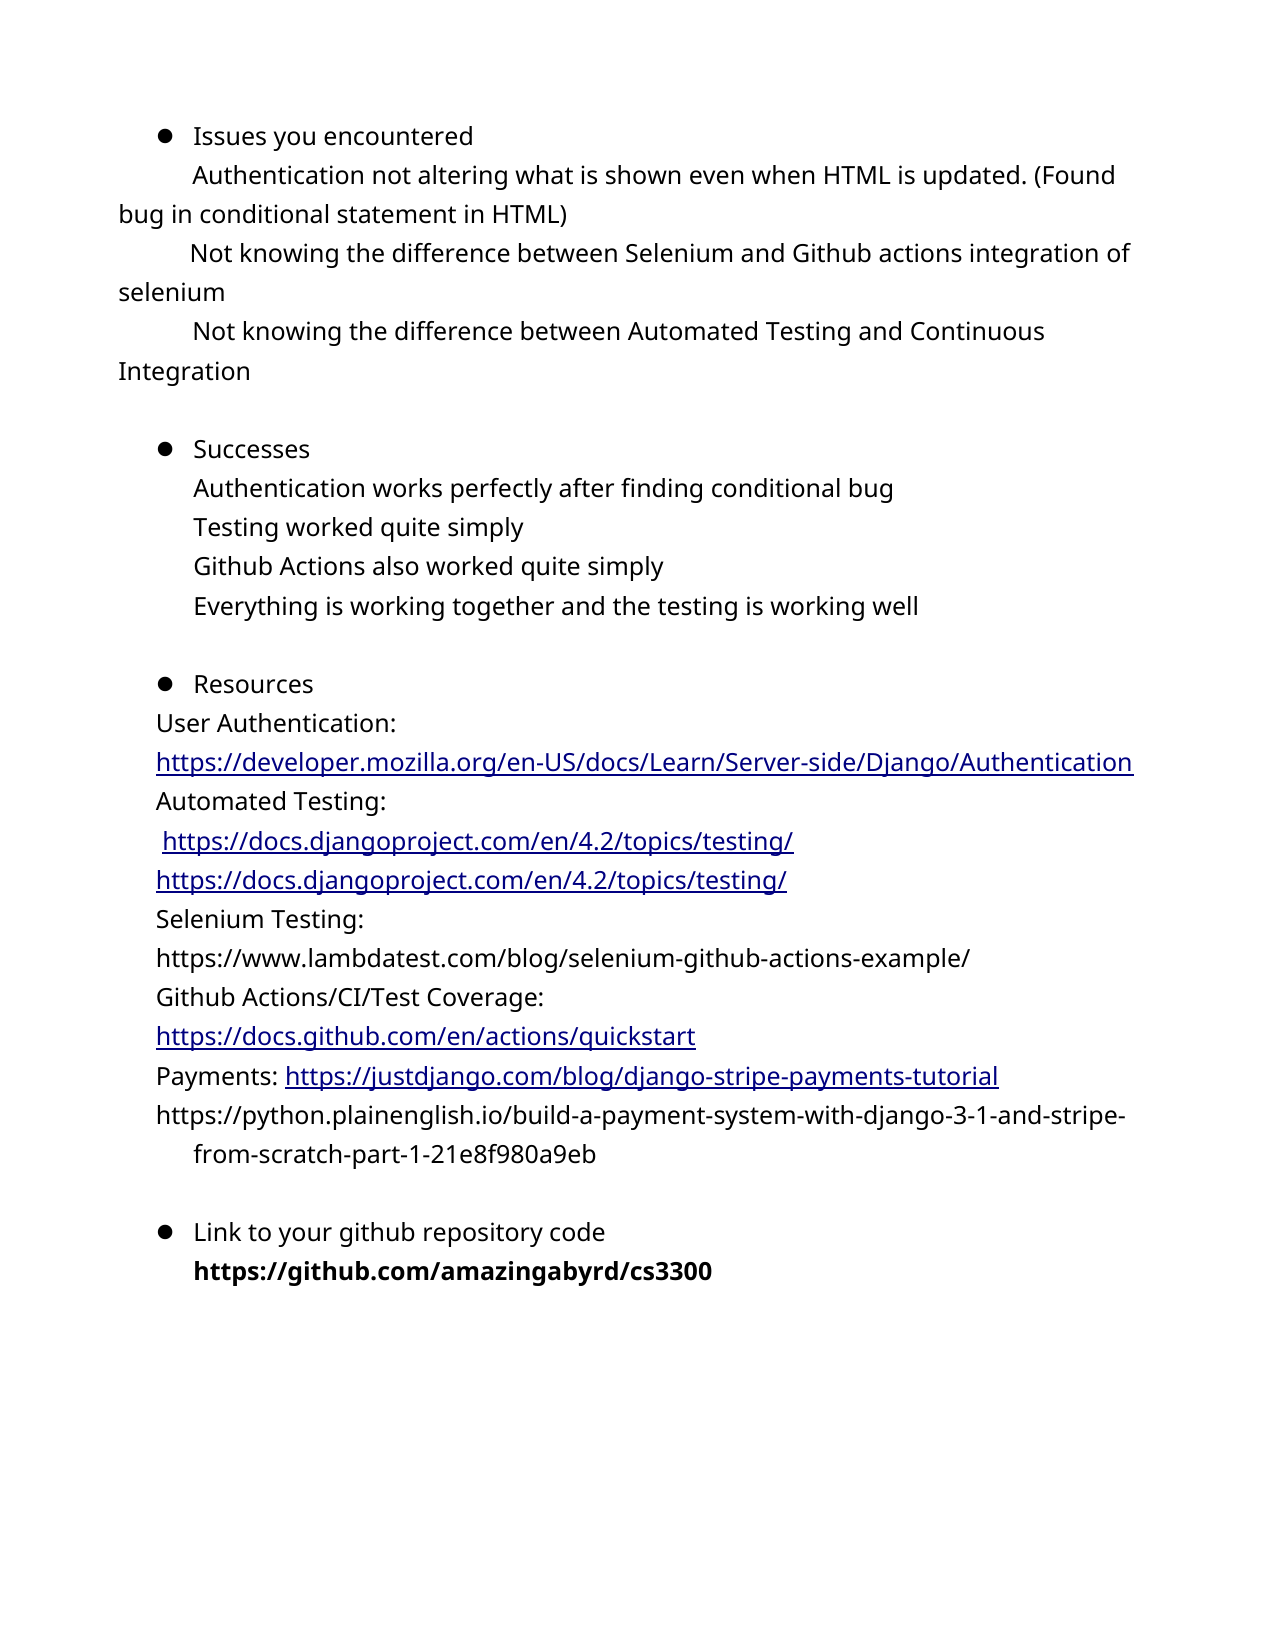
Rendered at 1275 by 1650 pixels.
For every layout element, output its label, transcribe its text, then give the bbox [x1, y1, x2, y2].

text Automated Testing: [156, 784, 1157, 818]
list Successes [156, 431, 1157, 466]
text https://www.lambdatest.com/blog/selenium-github-actions-example/ [156, 941, 1157, 975]
text https://python.plainenglish.io/build-a-payment-system-with-django-3-1-and-stripe-from-scratch-part-1-21e8f980a9eb [156, 1097, 1157, 1171]
list Link to your github repository code [156, 1215, 1157, 1249]
list Authentication not altering what is shown even when HTML is updated. (Found bug in conditional statement in HTML) [118, 157, 1157, 231]
text Github Actions/CI/Test Coverage: [156, 980, 1157, 1014]
text Github Actions also worked quite simply [156, 549, 1157, 583]
text https://docs.djangoproject.com/en/4.2/topics/testing/ [156, 862, 1157, 896]
list https://github.com/amazingabyrd/cs3300 [156, 1254, 1157, 1288]
list Not knowing the difference between Selenium and Github actions integration of selenium [118, 236, 1157, 309]
text https://docs.djangoproject.com/en/4.2/topics/testing/ [156, 823, 1157, 857]
text Testing worked quite simply [156, 510, 1157, 544]
text Selenium Testing: [156, 901, 1157, 936]
list Resources [156, 666, 1157, 701]
list Issues you encountered [156, 118, 1157, 152]
text Everything is working together and the testing is working well [156, 588, 1157, 622]
text Payments: https://justdjango.com/blog/django-stripe-payments-tutorial [156, 1058, 1157, 1092]
text https://docs.github.com/en/actions/quickstart [156, 1019, 1157, 1053]
text https://developer.mozilla.org/en-US/docs/Learn/Server-side/Django/Authentication [156, 745, 1157, 779]
list Authentication works perfectly after finding conditional bug [156, 471, 1157, 505]
text User Authentication: [156, 706, 1157, 740]
text Not knowing the difference between Automated Testing and Continuous Integration [118, 314, 1157, 387]
